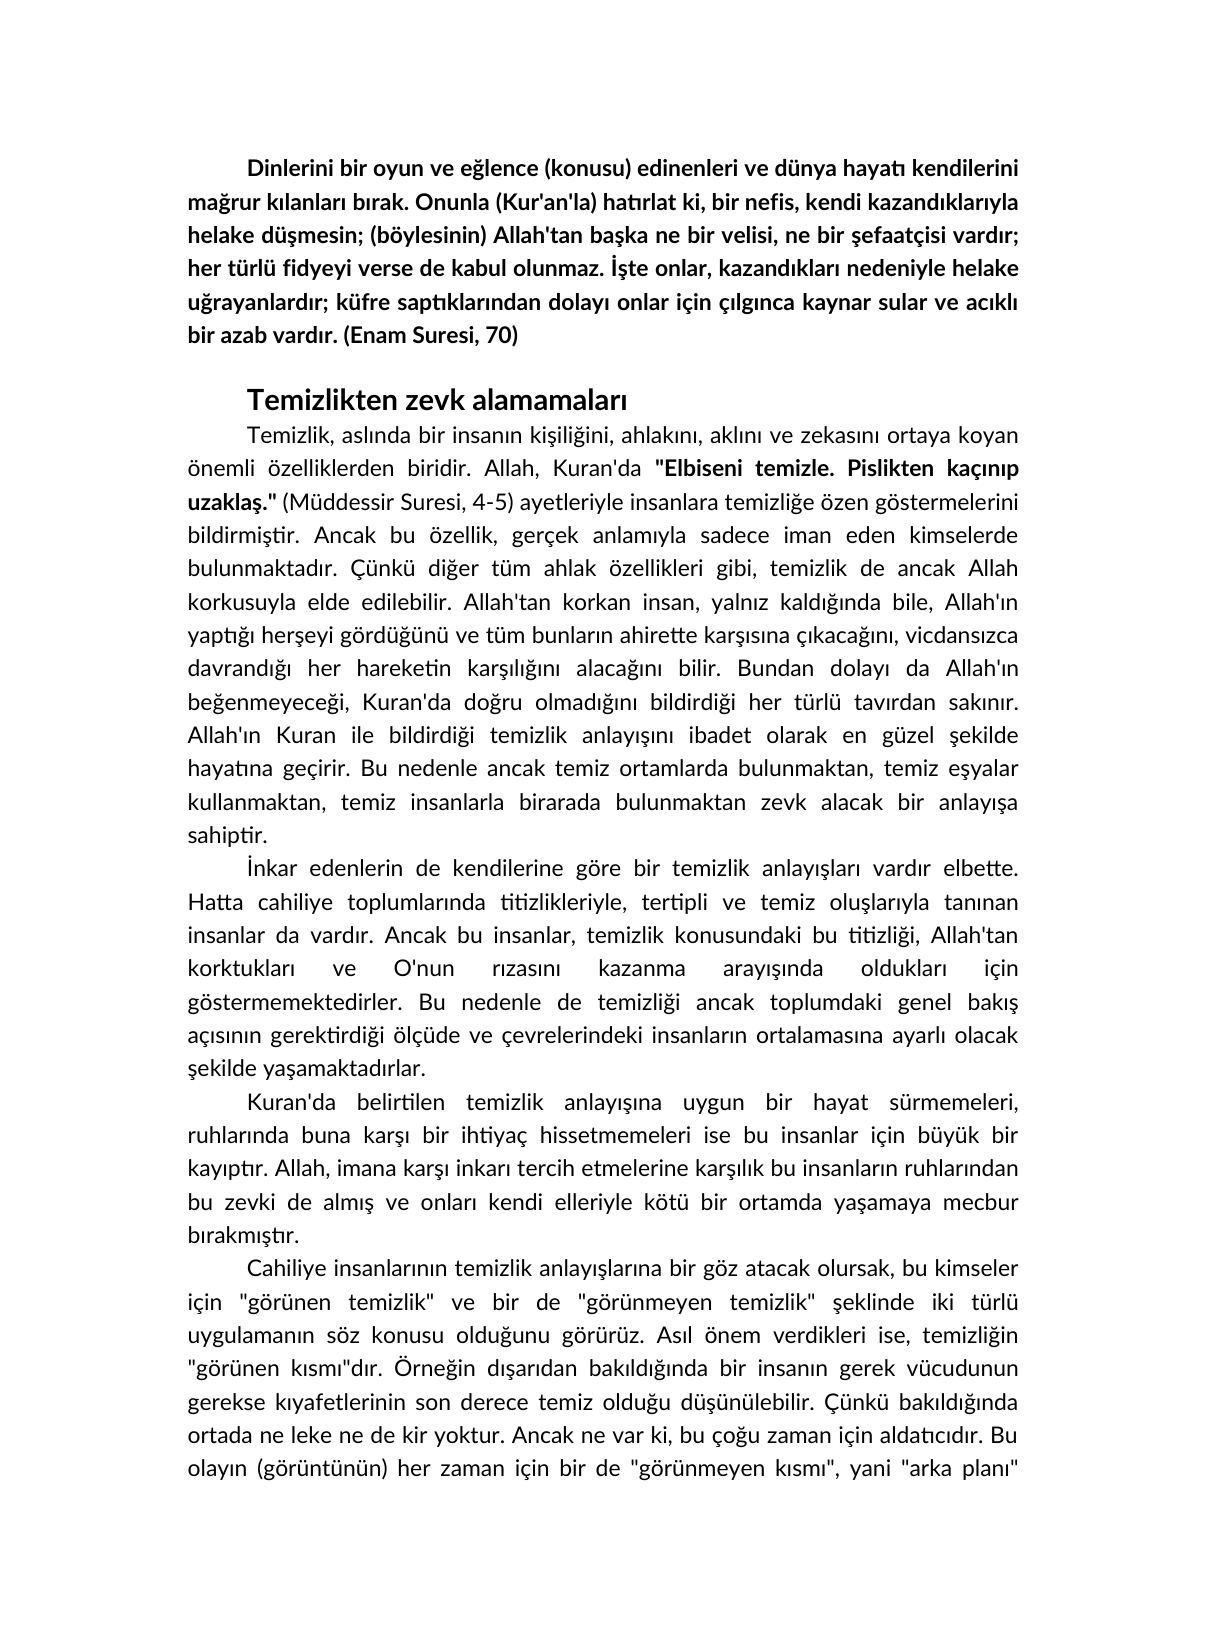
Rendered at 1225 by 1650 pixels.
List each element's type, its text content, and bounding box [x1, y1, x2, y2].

text Kuran'da belirtilen temizlik anlayışına uygun bir hayat sürmemeleri, ruhlarında buna karşı bir ihtiyaç hissetmemeleri ise bu insanlar için büyük bir kayıptır. Allah, imana karşı inkarı tercih etmelerine karşılık bu insanların ruhlarından bu zevki de almış ve onları kendi elleriyle kötü bir ortamda yaşamaya mecbur bırakmıştır. [187, 1083, 1020, 1250]
text Cahiliye insanlarının temizlik anlayışlarına bir göz atacak olursak, bu kimseler için "görünen temizlik" ve bir de "görünmeyen temizlik" şeklinde iki türlü uygulamanın söz konusu olduğunu görürüz. Asıl önem verdikleri ise, temizliğin "görünen kısmı"dır. Örneğin dışarıdan bakıldığında bir insanın gerek vücudunun gerekse kıyafetlerinin son derece temiz olduğu düşünülebilir. Çünkü bakıldığında ortada ne leke ne de kir yoktur. Ancak ne var ki, bu çoğu zaman için aldatıcıdır. Bu olayın (görüntünün) her zaman için bir de "görünmeyen kısmı", yani "arka planı" [187, 1250, 1020, 1483]
text İnkar edenlerin de kendilerine göre bir temizlik anlayışları vardır elbette. Hatta cahiliye toplumlarında titizlikleriyle, tertipli ve temiz oluşlarıyla tanınan insanlar da vardır. Ancak bu insanlar, temizlik konusundaki bu titizliği, Allah'tan korktukları ve O'nun rızasını kazanma arayışında oldukları için göstermemektedirler. Bu nedenle de temizliği ancak toplumdaki genel bakış açısının gerektirdiği ölçüde ve çevrelerindeki insanların ortalamasına ayarlı olacak şekilde yaşamaktadırlar. [187, 850, 1020, 1083]
text Temizlik, aslında bir insanın kişiliğini, ahlakını, aklını ve zekasını ortaya koyan önemli özelliklerden biridir. Allah, Kuran'da "Elbiseni temizle. Pislikten kaçınıp uzaklaş." (Müddessir Suresi, 4-5) ayetleriyle insanlara temizliğe özen göstermelerini bildirmiştir. Ancak bu özellik, gerçek anlamıyla sadece iman eden kimselerde bulunmaktadır. Çünkü diğer tüm ahlak özellikleri gibi, temizlik de ancak Allah korkusuyla elde edilebilir. Allah'tan korkan insan, yalnız kaldığında bile, Allah'ın yaptığı herşeyi gördüğünü ve tüm bunların ahirette karşısına çıkacağını, vicdansızca davrandığı her hareketin karşılığını alacağını bilir. Bundan dolayı da Allah'ın beğenmeyeceği, Kuran'da doğru olmadığını bildirdiği her türlü tavırdan sakınır. Allah'ın Kuran ile bildirdiği temizlik anlayışını ibadet olarak en güzel şekilde hayatına geçirir. Bu nedenle ancak temiz ortamlarda bulunmaktan, temiz eşyalar kullanmaktan, temiz insanlarla birarada bulunmaktan zevk alacak bir anlayışa sahiptir. [187, 417, 1020, 850]
text Temizlikten zevk alamamaları [187, 383, 1020, 417]
text Dinlerini bir oyun ve eğlence (konusu) edinenleri ve dünya hayatı kendilerini mağrur kılanları bırak. Onunla (Kur'an'la) hatırlat ki, bir nefis, kendi kazandıklarıyla helake düşmesin; (böylesinin) Allah'tan başka ne bir velisi, ne bir şefaatçisi vardır; her türlü fidyeyi verse de kabul olunmaz. İşte onlar, kazandıkları nedeniyle helake uğrayanlardır; küfre saptıklarından dolayı onlar için çılgınca kaynar sular ve acıklı bir azab vardır. (Enam Suresi, 70) [187, 150, 1020, 350]
